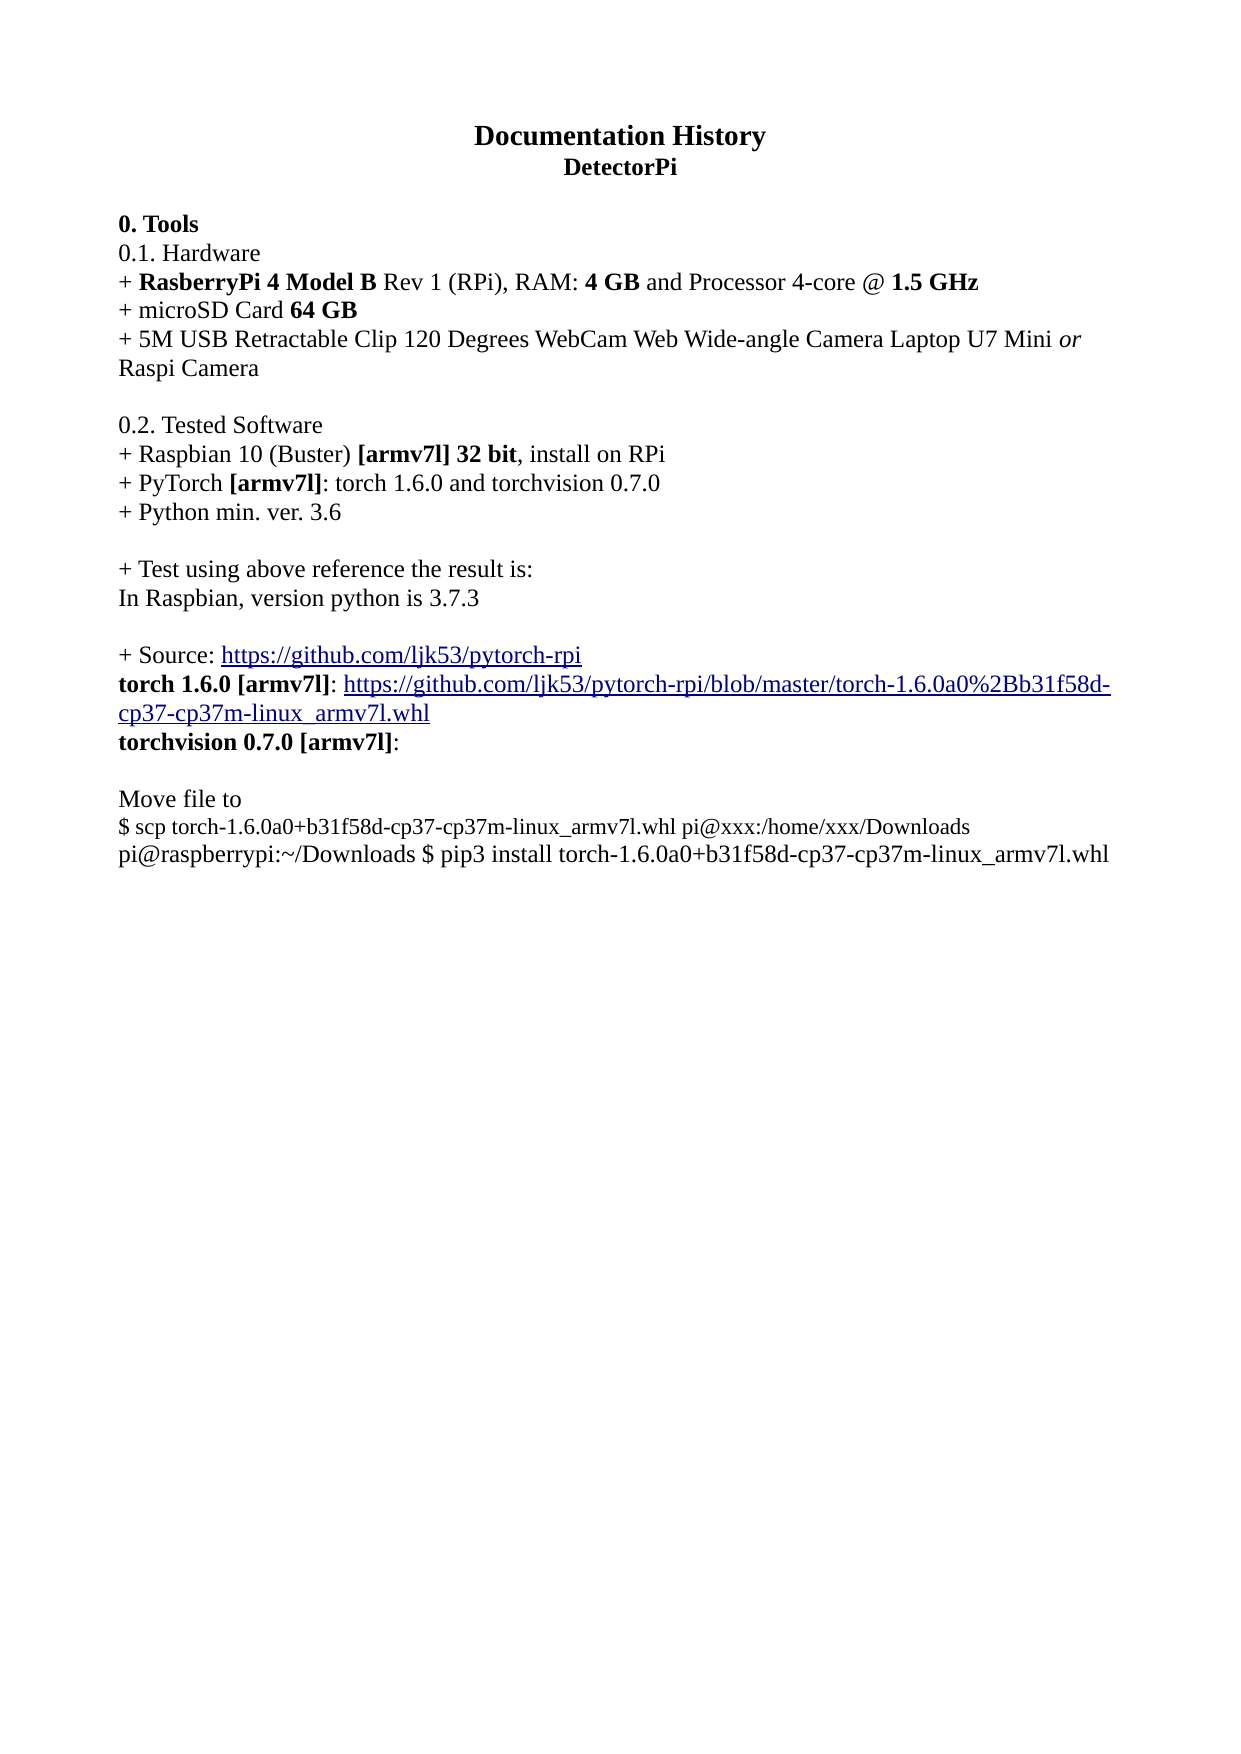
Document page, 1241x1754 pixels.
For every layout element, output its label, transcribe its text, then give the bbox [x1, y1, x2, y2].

text 0.1. Hardware [118, 238, 1122, 267]
text Documentation History [118, 118, 1122, 152]
text + 5M USB Retractable Clip 120 Degrees WebCam Web Wide-angle Camera Laptop U7 Mini or Raspi Camera [118, 324, 1122, 382]
text In Raspbian, version python is 3.7.3 [118, 583, 1122, 612]
text + microSD Card 64 GB [118, 295, 1122, 324]
text 0. Tools [118, 209, 1122, 238]
text + Test using above reference the result is: [118, 554, 1122, 583]
text torch 1.6.0 [armv7l]: https://github.com/ljk53/pytorch-rpi/blob/master/torch-1.6.0a0%2Bb31f58d-cp37-cp37m-linux_armv7l.whl [118, 669, 1122, 727]
text torchvision 0.7.0 [armv7l]: [118, 727, 1122, 755]
text + Raspbian 10 (Buster) [armv7l] 32 bit, install on RPi + PyTorch [armv7l]: torch 1.6.0 and torchvision 0.7.0 [118, 439, 1122, 497]
text + Python min. ver. 3.6 [118, 497, 1122, 525]
text 0.2. Tested Software [118, 410, 1122, 439]
text Move file to [118, 784, 1122, 813]
text pi@raspberrypi:~/Downloads $ pip3 install torch-1.6.0a0+b31f58d-cp37-cp37m-linux_armv7l.whl [118, 839, 1122, 868]
text $ scp torch-1.6.0a0+b31f58d-cp37-cp37m-linux_armv7l.whl pi@xxx:/home/xxx/Downloads [118, 813, 1122, 839]
text + Source: https://github.com/ljk53/pytorch-rpi [118, 640, 1122, 669]
text + RasberryPi 4 Model B Rev 1 (RPi), RAM: 4 GB and Processor 4-core @ 1.5 GHz [118, 267, 1122, 295]
text DetectorPi [118, 152, 1122, 180]
